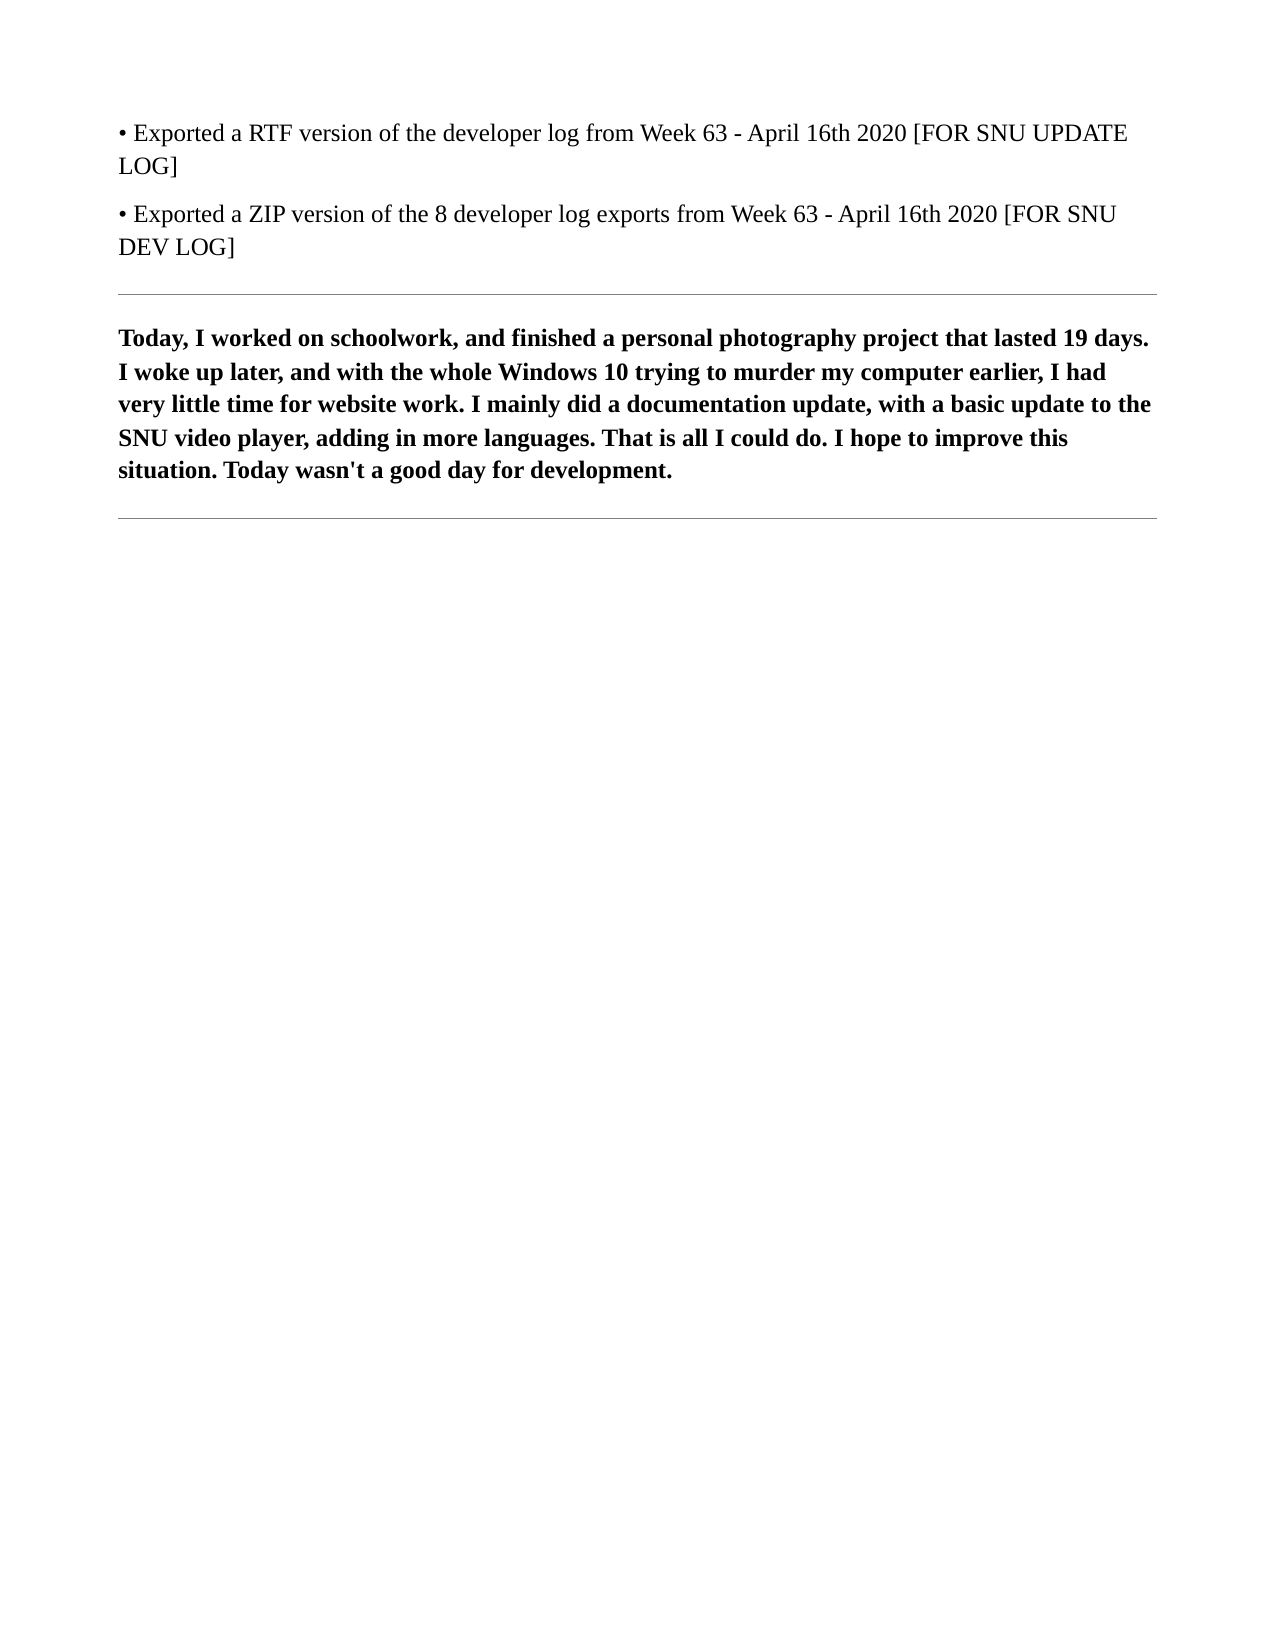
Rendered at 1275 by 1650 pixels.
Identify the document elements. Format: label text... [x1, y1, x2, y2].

text Today, I worked on schoolwork, and finished a personal photography project that lasted 19 days. I woke up later, and with the whole Windows 10 trying to murder my computer earlier, I had very little time for website work. I mainly did a documentation update, with a basic update to the SNU video player, adding in more languages. That is all I could do. I hope to improve this situation. Today wasn't a good day for development. [118, 323, 1157, 484]
text • Exported a RTF version of the developer log from Week 63 - April 16th 2020 [FOR SNU UPDATE LOG] [118, 118, 1157, 180]
text • Exported a ZIP version of the 8 developer log exports from Week 63 - April 16th 2020 [FOR SNU DEV LOG] [118, 199, 1157, 261]
